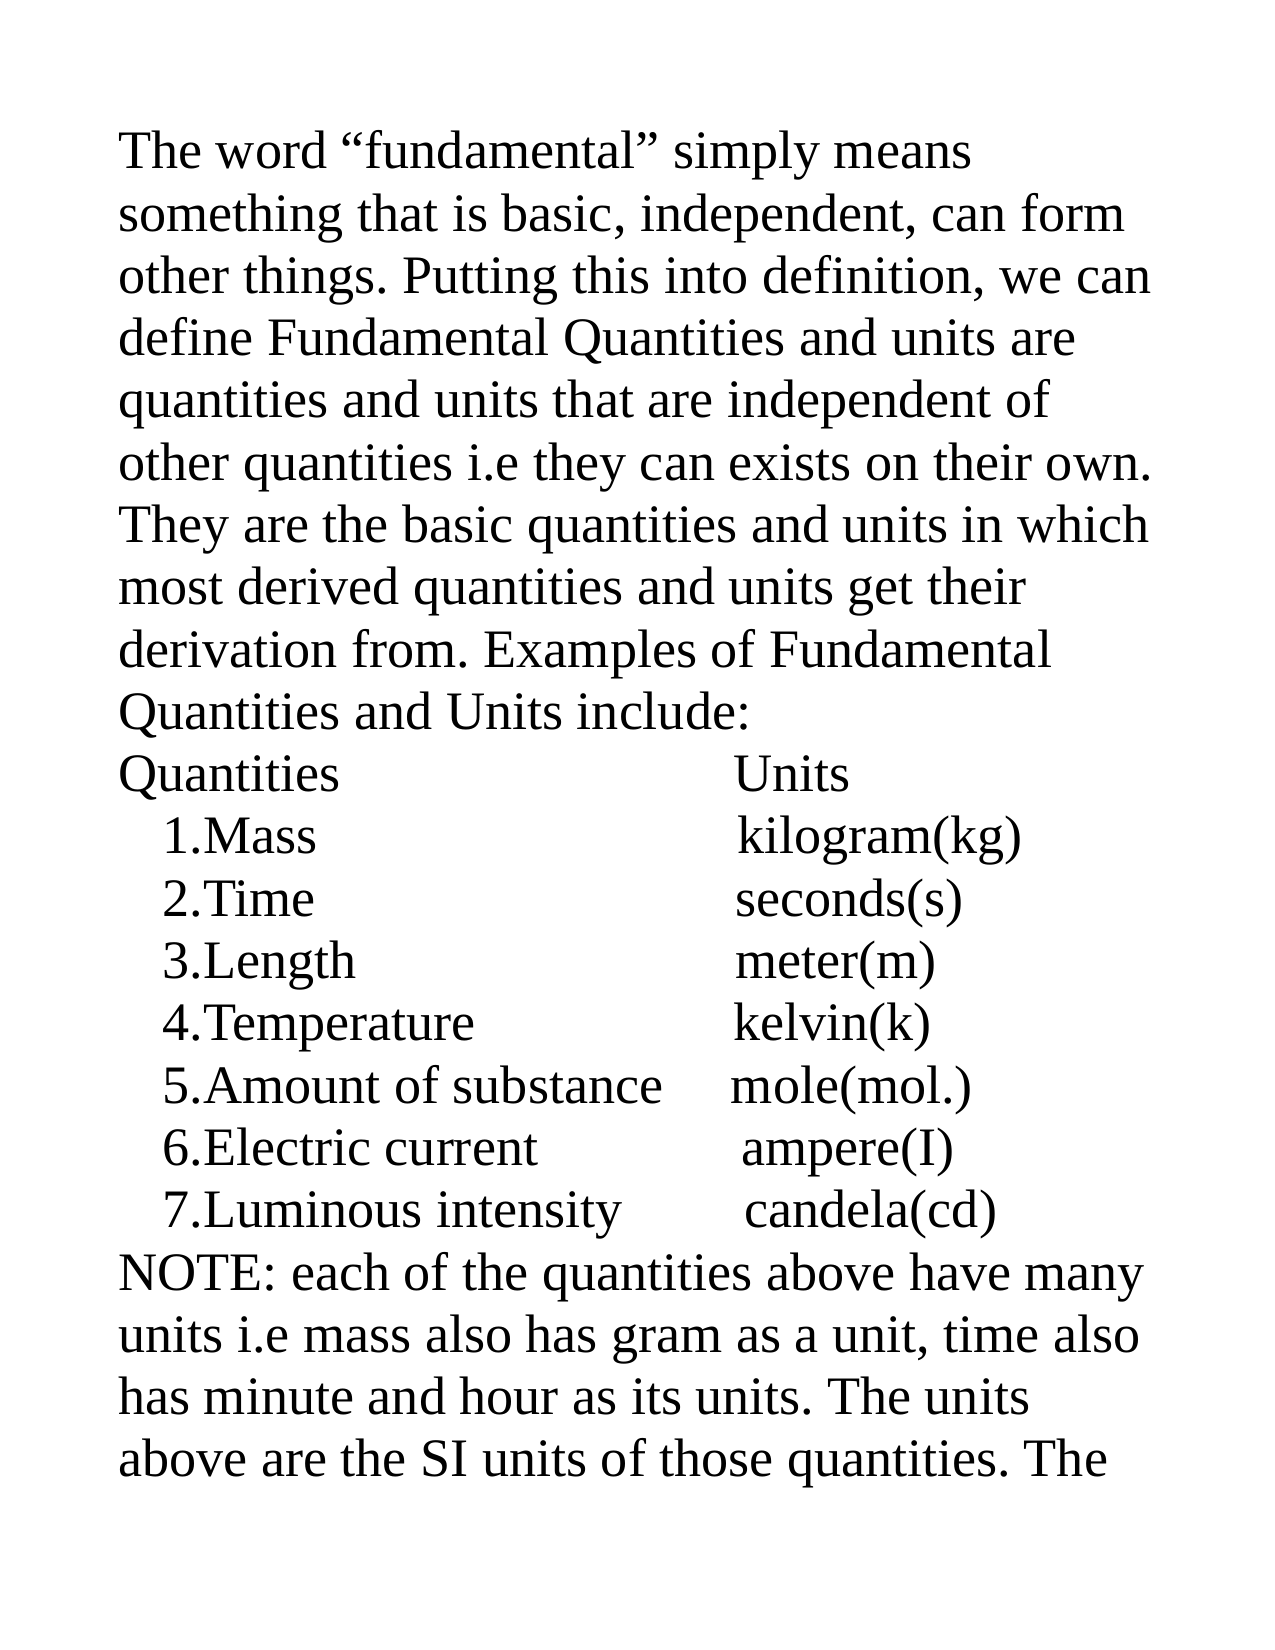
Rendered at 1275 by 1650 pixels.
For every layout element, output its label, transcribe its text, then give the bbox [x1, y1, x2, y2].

list Electric current ampere(I) [162, 1115, 1157, 1177]
list Temperature kelvin(k) [162, 990, 1157, 1052]
list Luminous intensity candela(cd) [162, 1177, 1157, 1239]
text The word “fundamental” simply means something that is basic, independent, can form other things. Putting this into definition, we can define Fundamental Quantities and units are quantities and units that are independent of other quantities i.e they can exists on their own. They are the basic quantities and units in which most derived quantities and units get their derivation from. Examples of Fundamental Quantities and Units include: [118, 118, 1157, 741]
list Mass kilogram(kg) [162, 803, 1157, 866]
list Time seconds(s) [162, 866, 1157, 928]
text Quantities Units [118, 741, 1157, 803]
list Length meter(m) [162, 928, 1157, 990]
list Amount of substance mole(mol.) [162, 1052, 1157, 1115]
text NOTE: each of the quantities above have many units i.e mass also has gram as a unit, time also has minute and hour as its units. The units above are the SI units of those quantities. The [118, 1239, 1157, 1488]
